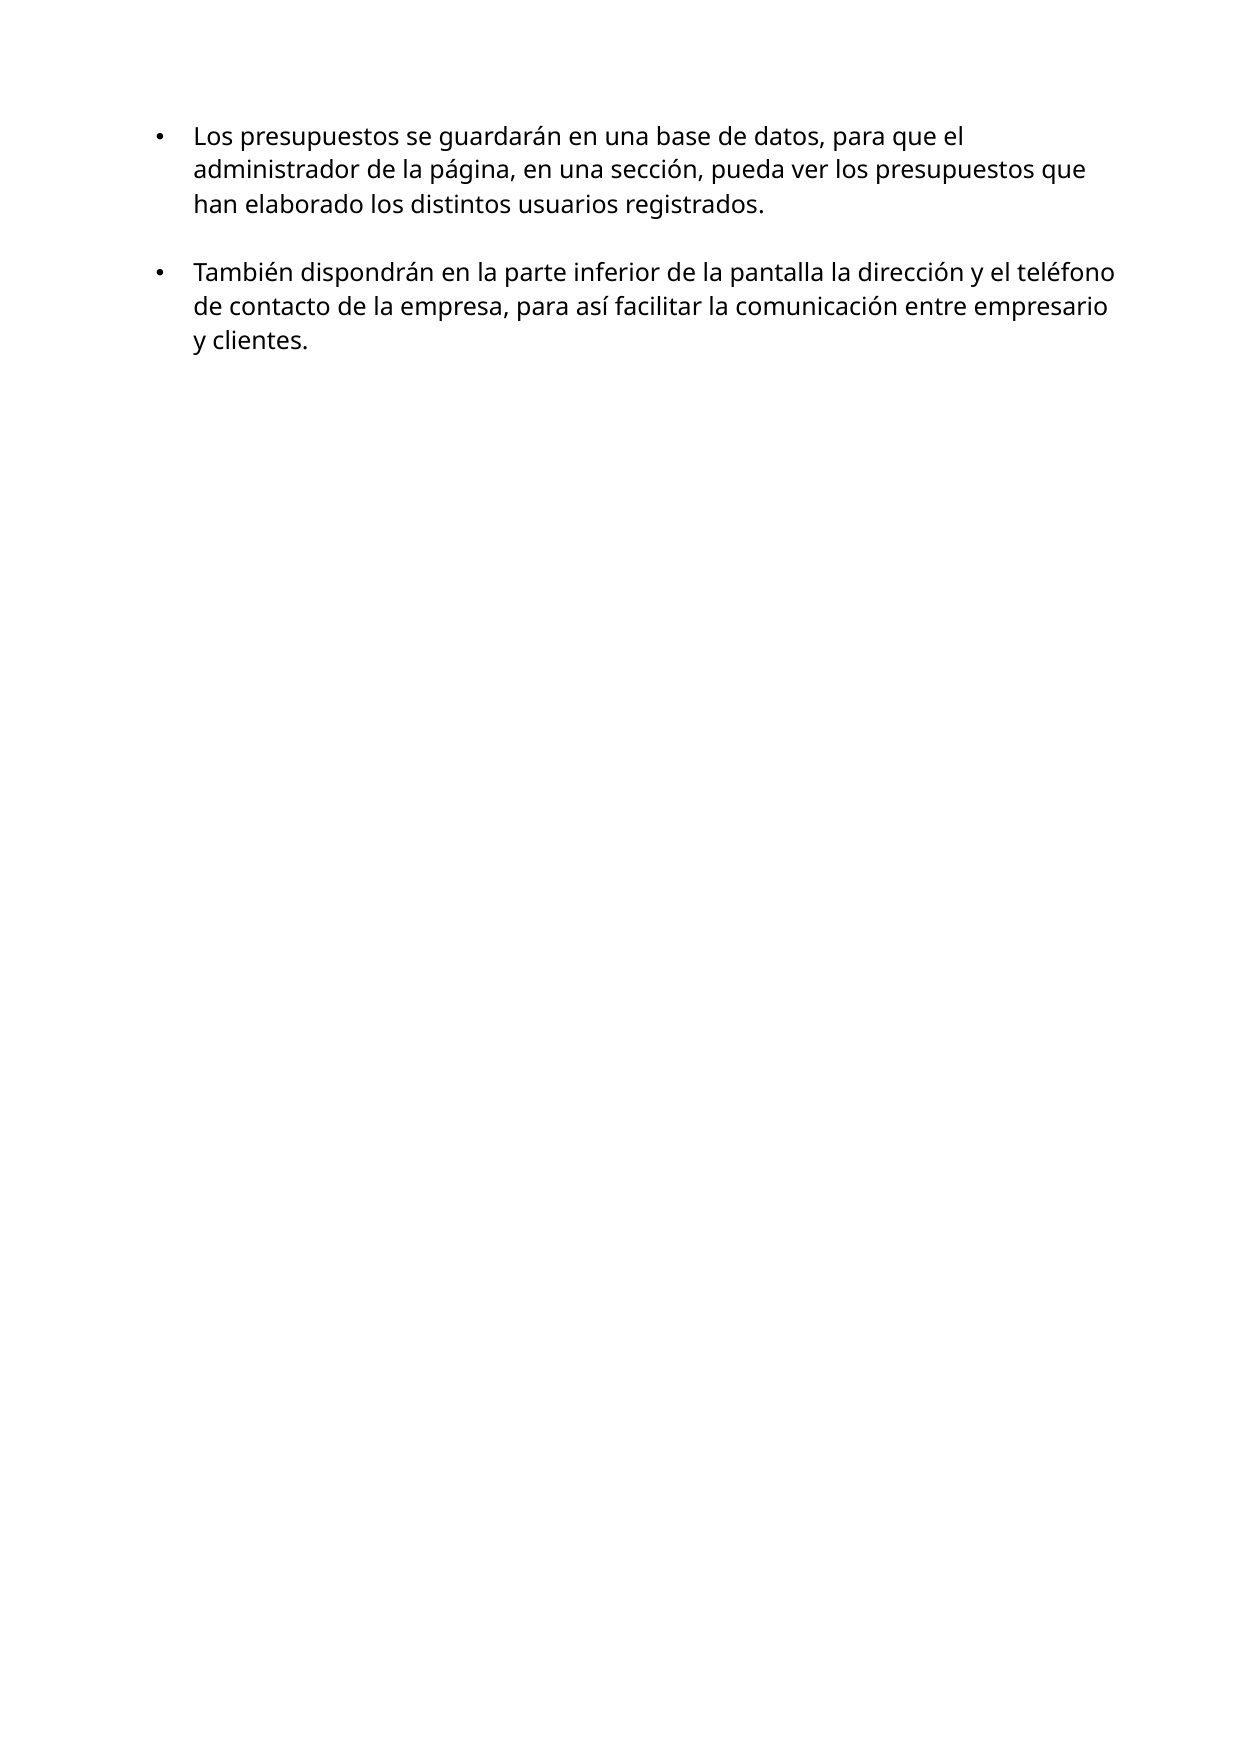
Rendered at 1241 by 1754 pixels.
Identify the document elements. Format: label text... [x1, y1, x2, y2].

list Los presupuestos se guardarán en una base de datos, para que el administrador de la página, en una sección, pueda ver los presupuestos que han elaborado los distintos usuarios registrados. [156, 118, 1122, 220]
list También dispondrán en la parte inferior de la pantalla la dirección y el teléfono de contacto de la empresa, para así facilitar la comunicación entre empresario y clientes. [156, 254, 1122, 357]
